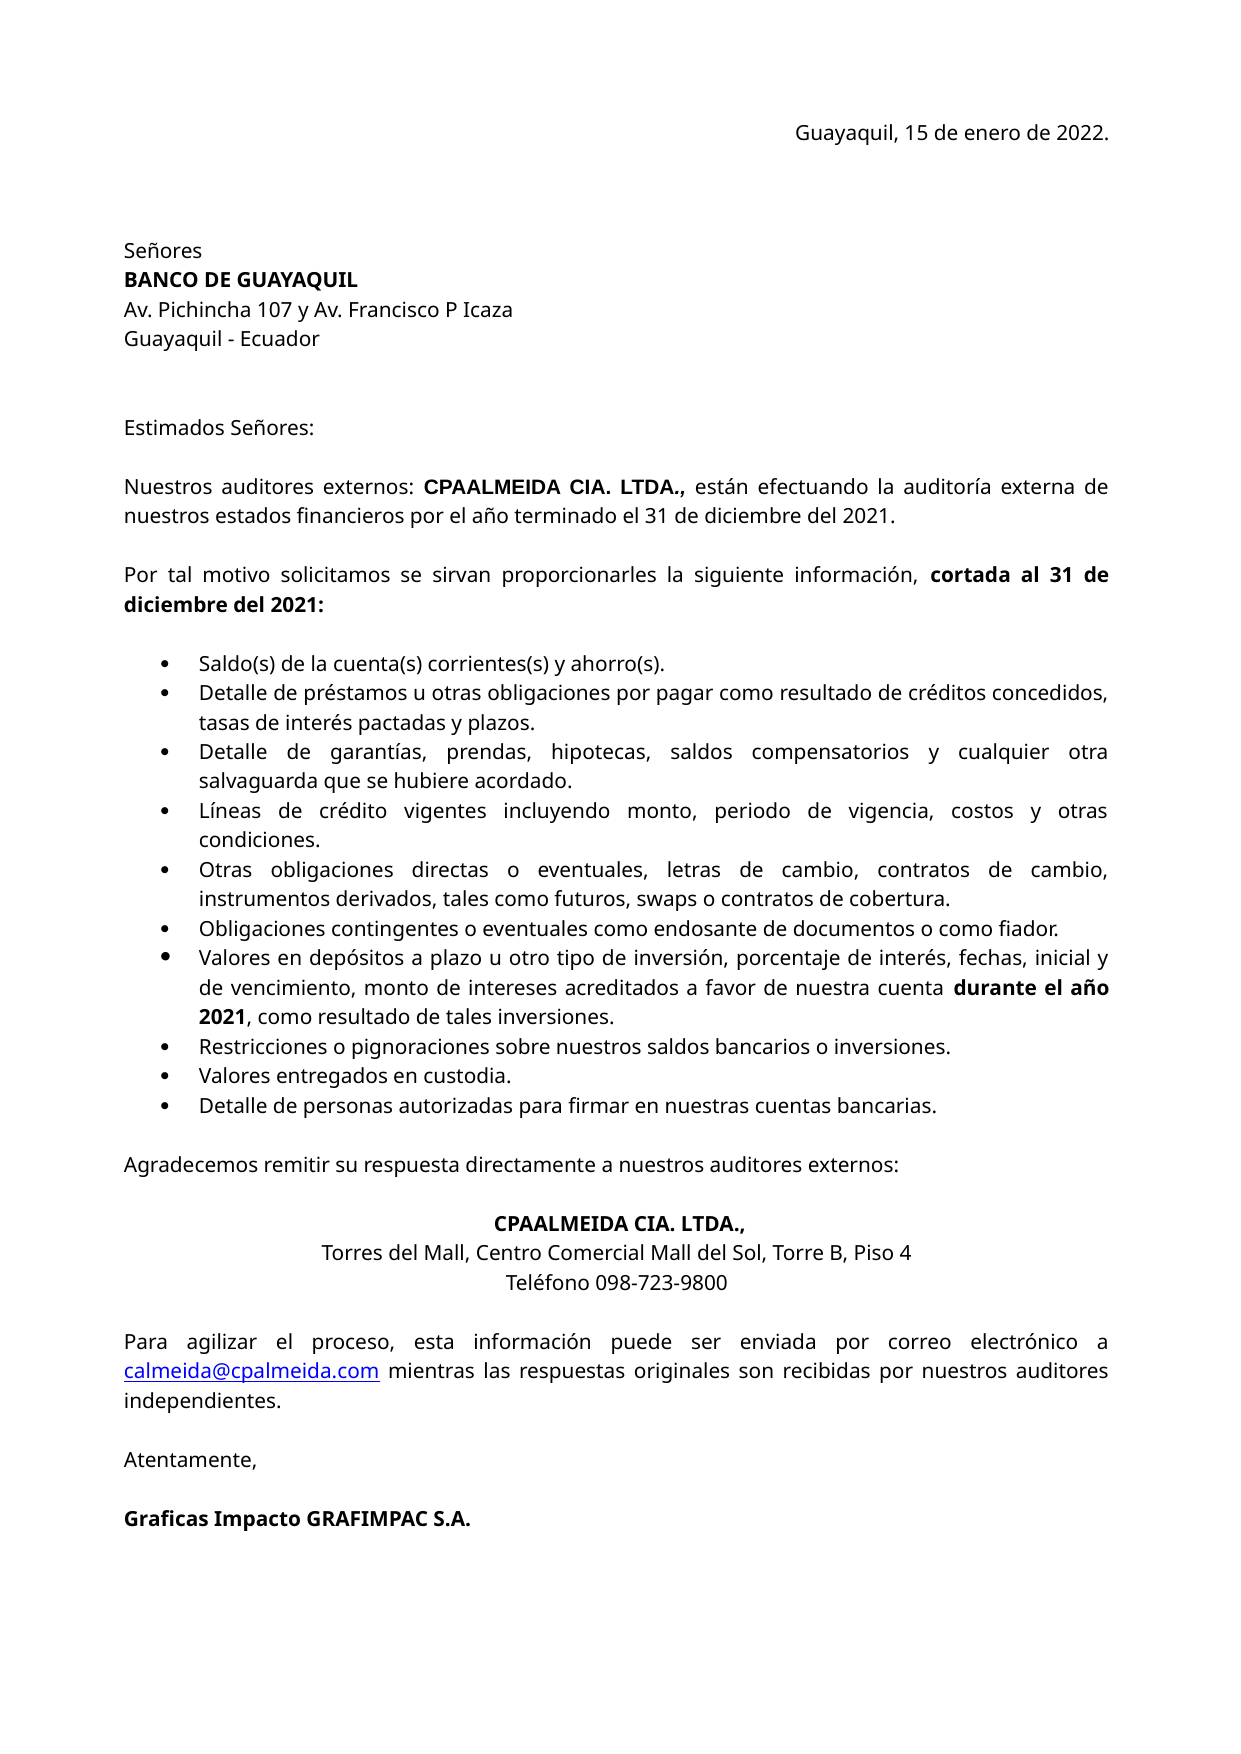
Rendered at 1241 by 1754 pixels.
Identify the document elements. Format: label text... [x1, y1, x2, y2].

text Atentamente, [124, 1445, 1109, 1473]
list Valores en depósitos a plazo u otro tipo de inversión, porcentaje de interés, fechas, inicial y de vencimiento, monto de intereses acreditados a favor de nuestra cuenta durante el año 2021, como resultado de tales inversiones. [161, 943, 1109, 1031]
text Torres del Mall, Centro Comercial Mall del Sol, Torre B, Piso 4 [124, 1238, 1109, 1267]
list Otras obligaciones directas o eventuales, letras de cambio, contratos de cambio, instrumentos derivados, tales como futuros, swaps o contratos de cobertura. [161, 855, 1109, 913]
text CPAALMEIDA CIA. LTDA., [124, 1209, 1109, 1237]
text Para agilizar el proceso, esta información puede ser enviada por correo electrónico a calmeida@cpalmeida.com mientras las respuestas originales son recibidas por nuestros auditores independientes. [124, 1327, 1109, 1414]
text Agradecemos remitir su respuesta directamente a nuestros auditores externos: [124, 1150, 1109, 1178]
text Graficas Impacto GRAFIMPAC S.A. [124, 1504, 1109, 1532]
text Nuestros auditores externos: CPAALMEIDA CIA. LTDA., están efectuando la auditoría externa de nuestros estados financieros por el año terminado el 31 de diciembre del 2021. [124, 472, 1109, 530]
text Guayaquil - Ecuador [124, 324, 1109, 353]
text Av. Pichincha 107 y Av. Francisco P Icaza [124, 295, 1109, 323]
list Líneas de crédito vigentes incluyendo monto, periodo de vigencia, costos y otras condiciones. [161, 796, 1109, 854]
text Por tal motivo solicitamos se sirvan proporcionarles la siguiente información, cortada al 31 de diciembre del 2021: [124, 560, 1109, 618]
list Detalle de garantías, prendas, hipotecas, saldos compensatorios y cualquier otra salvaguarda que se hubiere acordado. [161, 737, 1109, 795]
text BANCO DE GUAYAQUIL [124, 266, 1109, 294]
list Restricciones o pignoraciones sobre nuestros saldos bancarios o inversiones. [161, 1032, 1109, 1060]
list Detalle de préstamos u otras obligaciones por pagar como resultado de créditos concedidos, tasas de interés pactadas y plazos. [161, 678, 1109, 736]
text Señores [124, 236, 1109, 264]
list Obligaciones contingentes o eventuales como endosante de documentos o como fiador. [161, 914, 1109, 942]
text Guayaquil, 15 de enero de 2022. [159, 118, 1109, 147]
text Estimados Señores: [124, 413, 1109, 441]
list Detalle de personas autorizadas para firmar en nuestras cuentas bancarias. [161, 1091, 1109, 1119]
list Saldo(s) de la cuenta(s) corrientes(s) y ahorro(s). [161, 649, 1109, 677]
list Valores entregados en custodia. [161, 1061, 1109, 1090]
text Teléfono 098-723-9800 [124, 1268, 1109, 1297]
